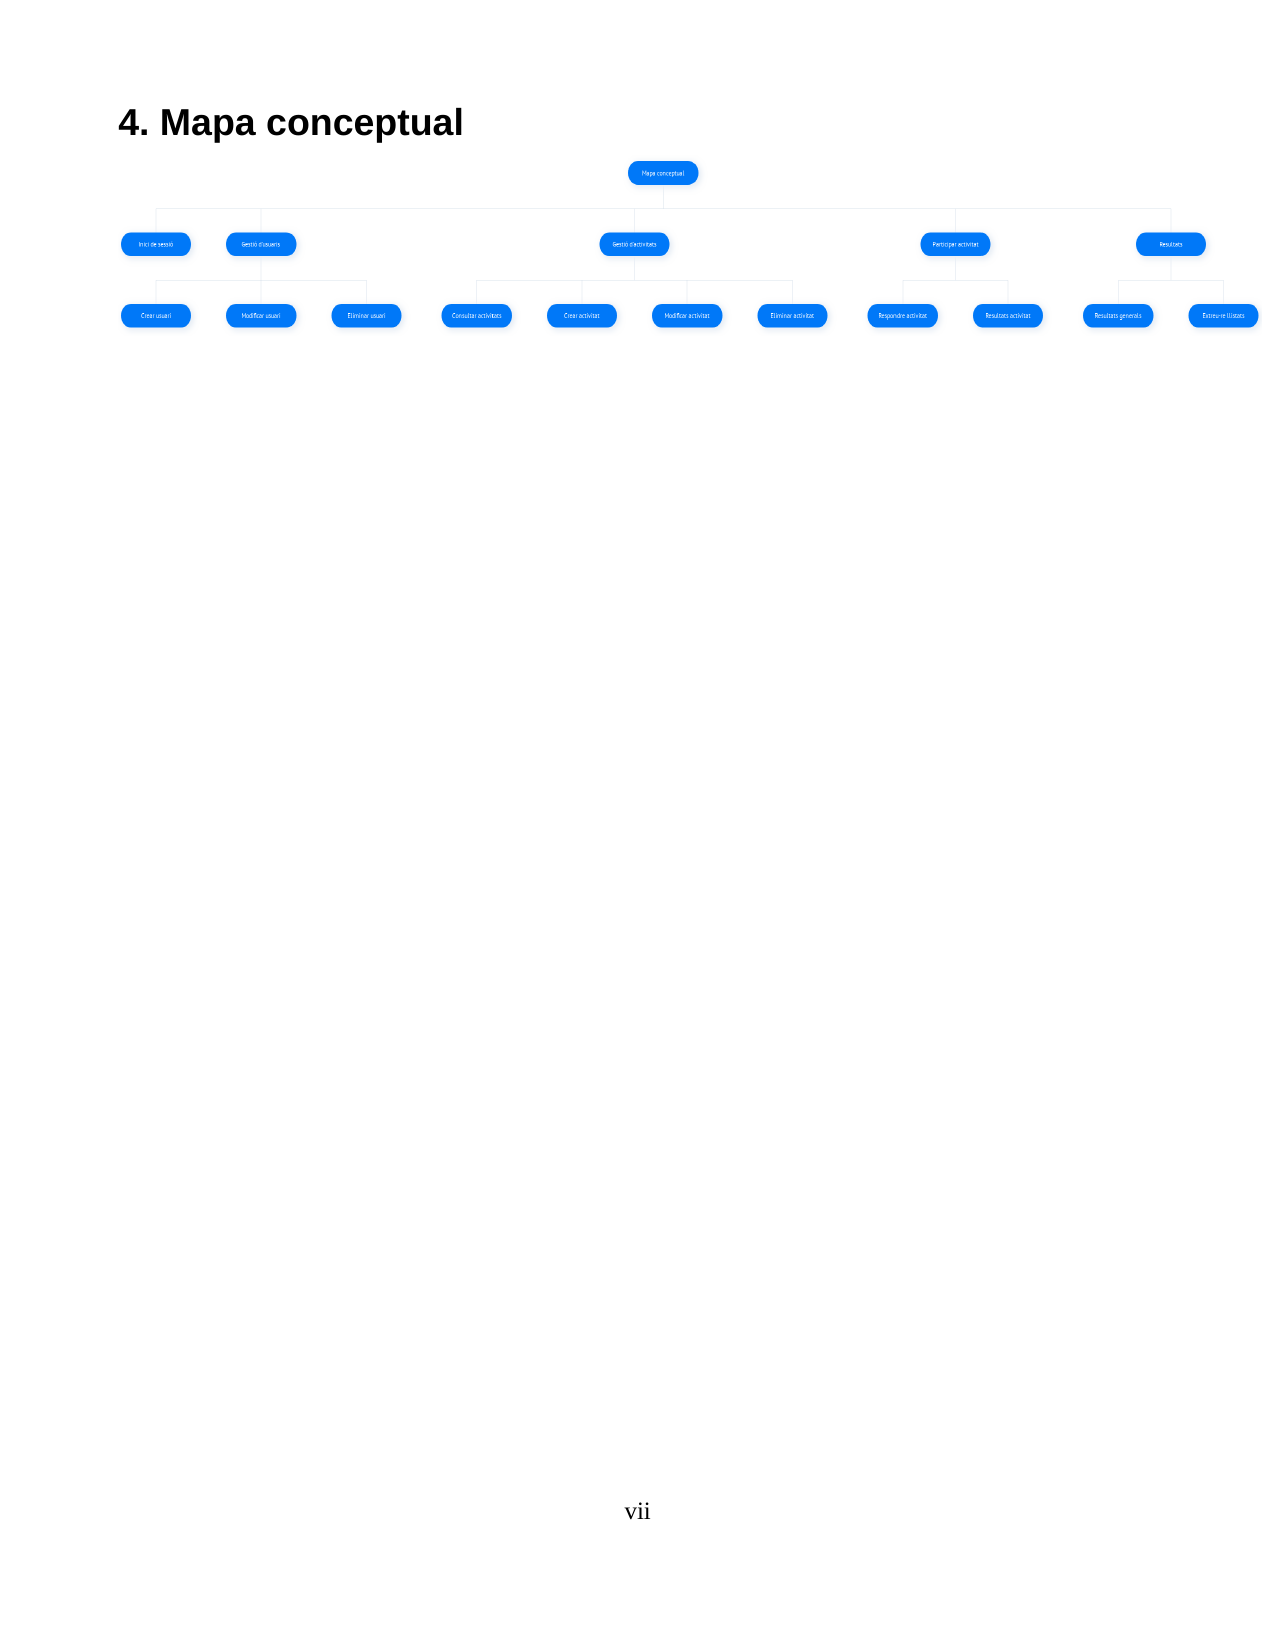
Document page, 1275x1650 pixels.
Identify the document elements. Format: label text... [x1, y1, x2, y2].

subtitle 4. Mapa conceptual [118, 100, 1157, 143]
